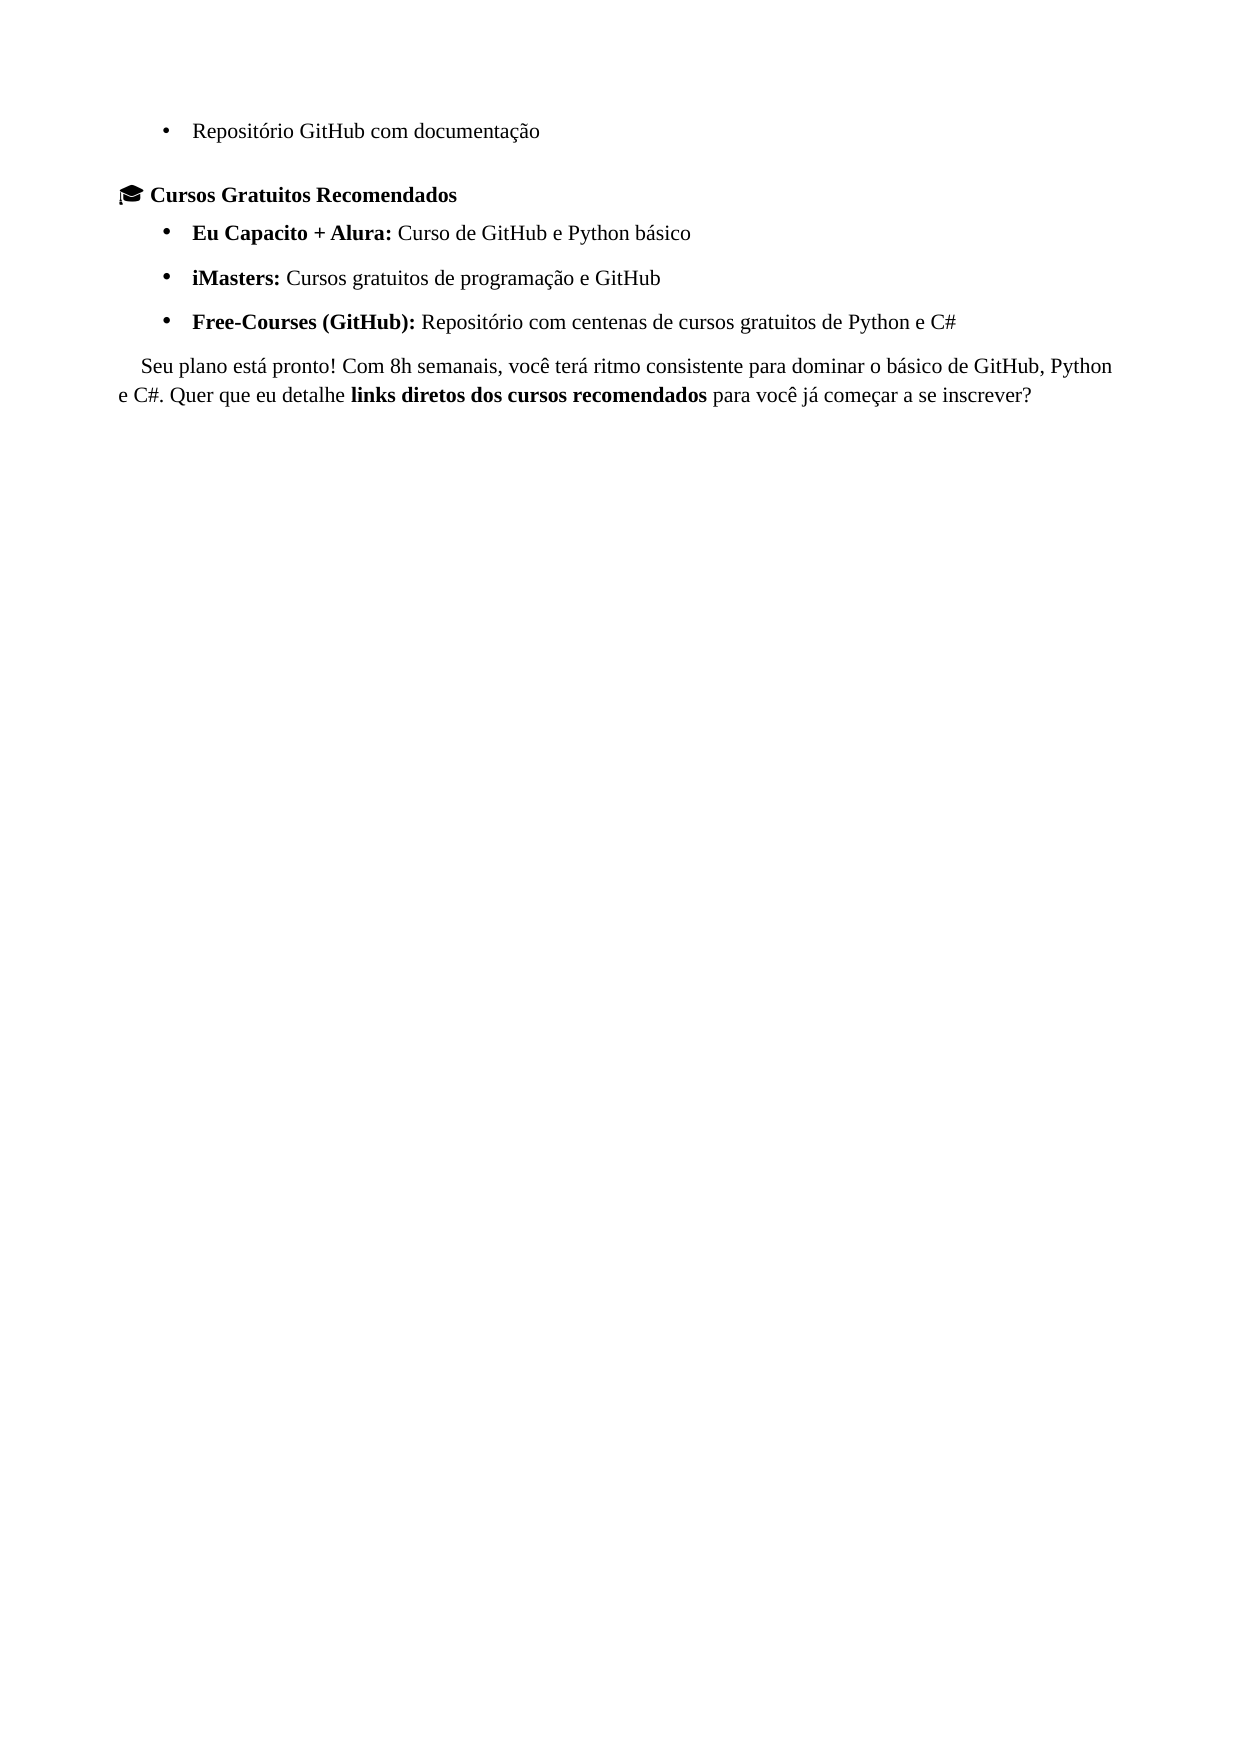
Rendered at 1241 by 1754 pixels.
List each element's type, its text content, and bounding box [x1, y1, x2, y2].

list iMasters: Cursos gratuitos de programação e GitHub [162, 264, 1122, 290]
list Repositório GitHub com documentação [162, 118, 1122, 143]
list Eu Capacito + Alura: Curso de GitHub e Python básico [162, 220, 1122, 246]
subtitle 🎓 Cursos Gratuitos Recomendados [118, 182, 1122, 208]
text ✨ Seu plano está pronto! Com 8h semanais, você terá ritmo consistente para dominar o básico de GitHub, Python e C#. Quer que eu detalhe links diretos dos cursos recomendados para você já começar a se inscrever? [118, 353, 1122, 407]
list Free-Courses (GitHub): Repositório com centenas de cursos gratuitos de Python e C# [162, 309, 1122, 334]
